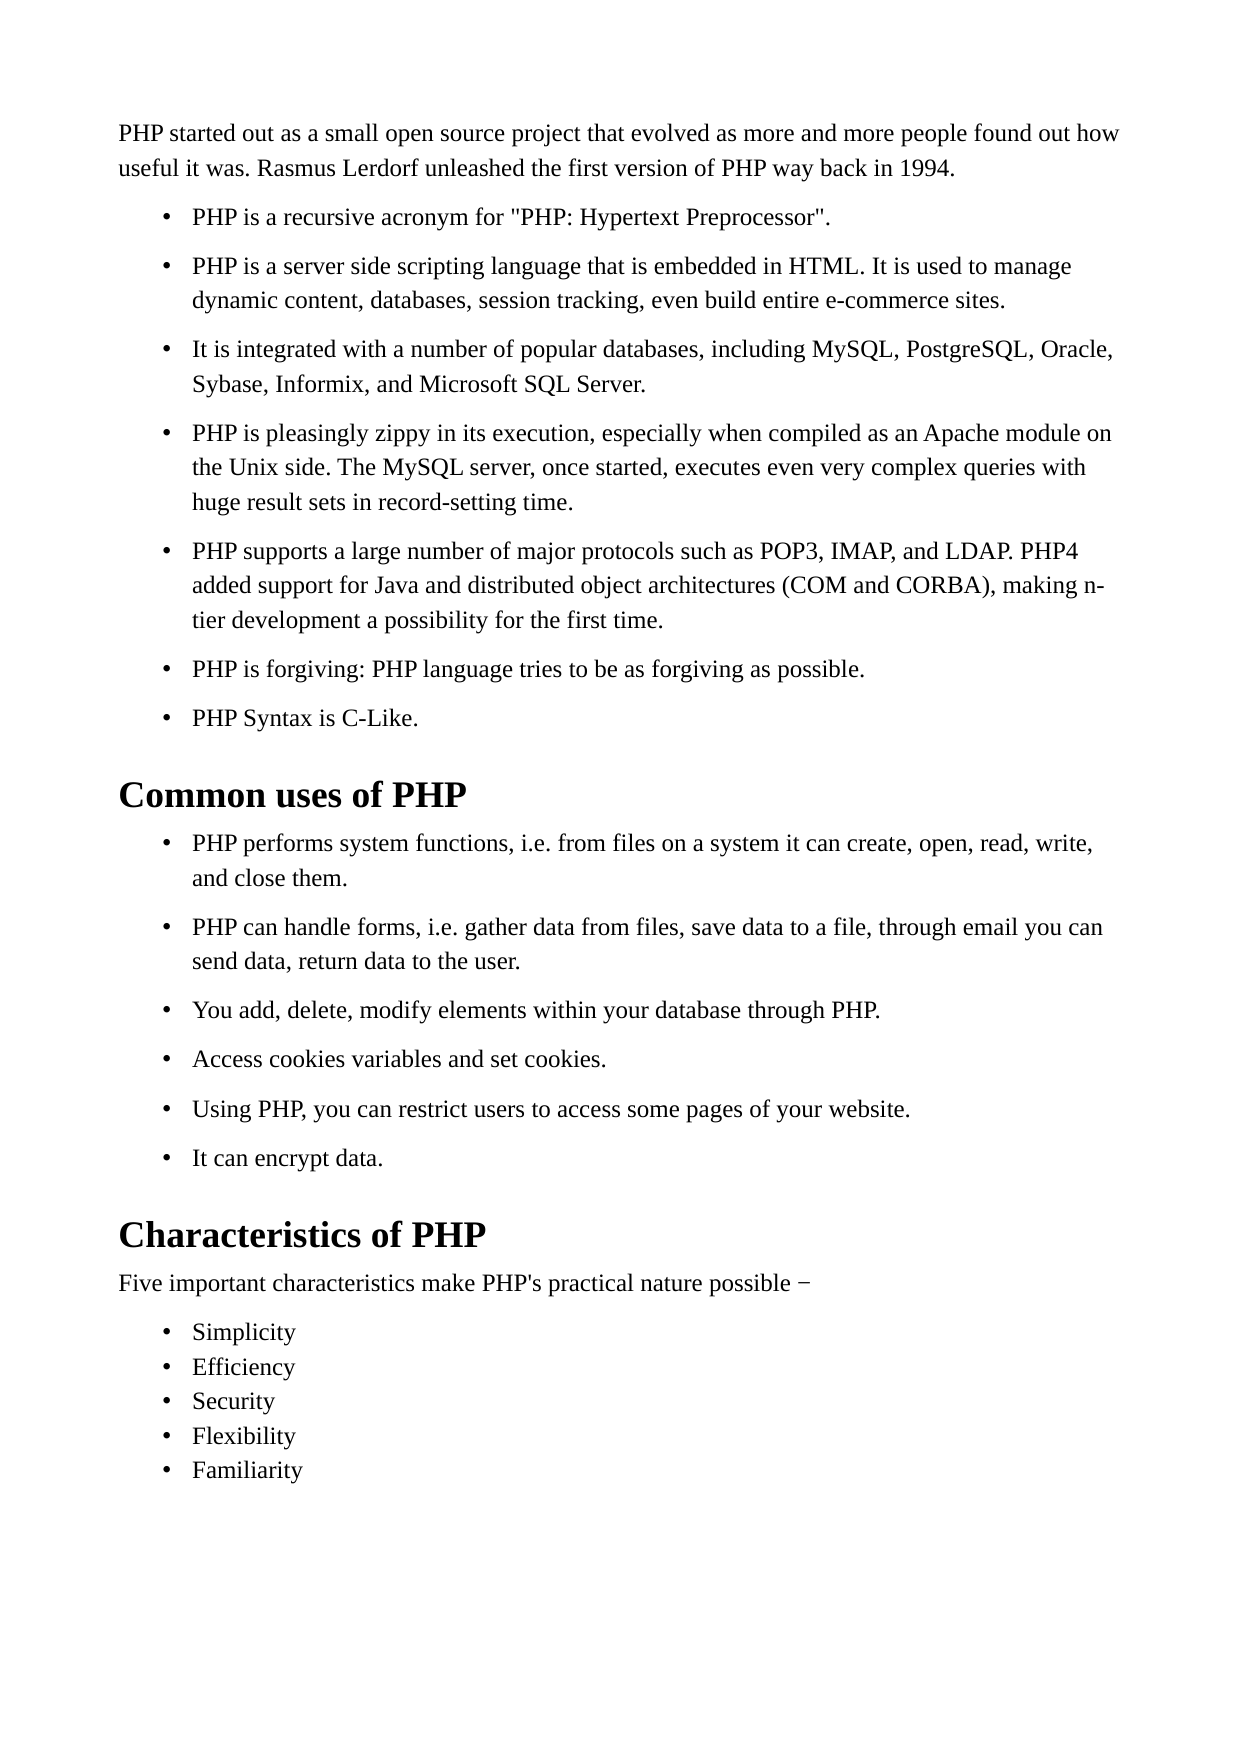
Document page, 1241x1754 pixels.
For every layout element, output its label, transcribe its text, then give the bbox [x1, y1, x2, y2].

list It can encrypt data. [162, 1143, 1122, 1171]
subtitle Common uses of PHP [118, 773, 1122, 816]
list PHP is forgiving: PHP language tries to be as forgiving as possible. [162, 654, 1122, 683]
list Using PHP, you can restrict users to access some pages of your website. [162, 1094, 1122, 1122]
list PHP supports a large number of major protocols such as POP3, IMAP, and LDAP. PHP4 added support for Java and distributed object architectures (COM and CORBA), making n-tier development a possibility for the first time. [162, 536, 1122, 633]
list PHP is pleasingly zippy in its execution, especially when compiled as an Apache module on the Unix side. The MySQL server, once started, executes even very complex queries with huge result sets in record-setting time. [162, 418, 1122, 516]
list Efficiency [162, 1352, 1122, 1381]
text Five important characteristics make PHP's practical nature possible − [118, 1268, 1122, 1297]
list Access cookies variables and set cookies. [162, 1044, 1122, 1073]
list PHP Syntax is C-Like. [162, 703, 1122, 732]
text PHP started out as a small open source project that evolved as more and more people found out how useful it was. Rasmus Lerdorf unleashed the first version of PHP way back in 1994. [118, 118, 1122, 181]
list You add, delete, modify elements within your database through PHP. [162, 996, 1122, 1024]
subtitle Characteristics of PHP [118, 1213, 1122, 1256]
list PHP is a recursive acronym for "PHP: Hypertext Preprocessor". [162, 202, 1122, 230]
list It is integrated with a number of popular databases, including MySQL, PostgreSQL, Oracle, Sybase, Informix, and Microsoft SQL Server. [162, 334, 1122, 397]
list Simplicity [162, 1317, 1122, 1346]
list PHP performs system functions, i.e. from files on a system it can create, open, read, write, and close them. [162, 828, 1122, 892]
list PHP is a server side scripting language that is embedded in HTML. It is used to manage dynamic content, databases, session tracking, even build entire e-commerce sites. [162, 251, 1122, 314]
list Security [162, 1386, 1122, 1415]
list Flexibility [162, 1421, 1122, 1449]
list PHP can handle forms, i.e. gather data from files, save data to a file, through email you can send data, return data to the user. [162, 912, 1122, 975]
list Familiarity [162, 1455, 1122, 1484]
